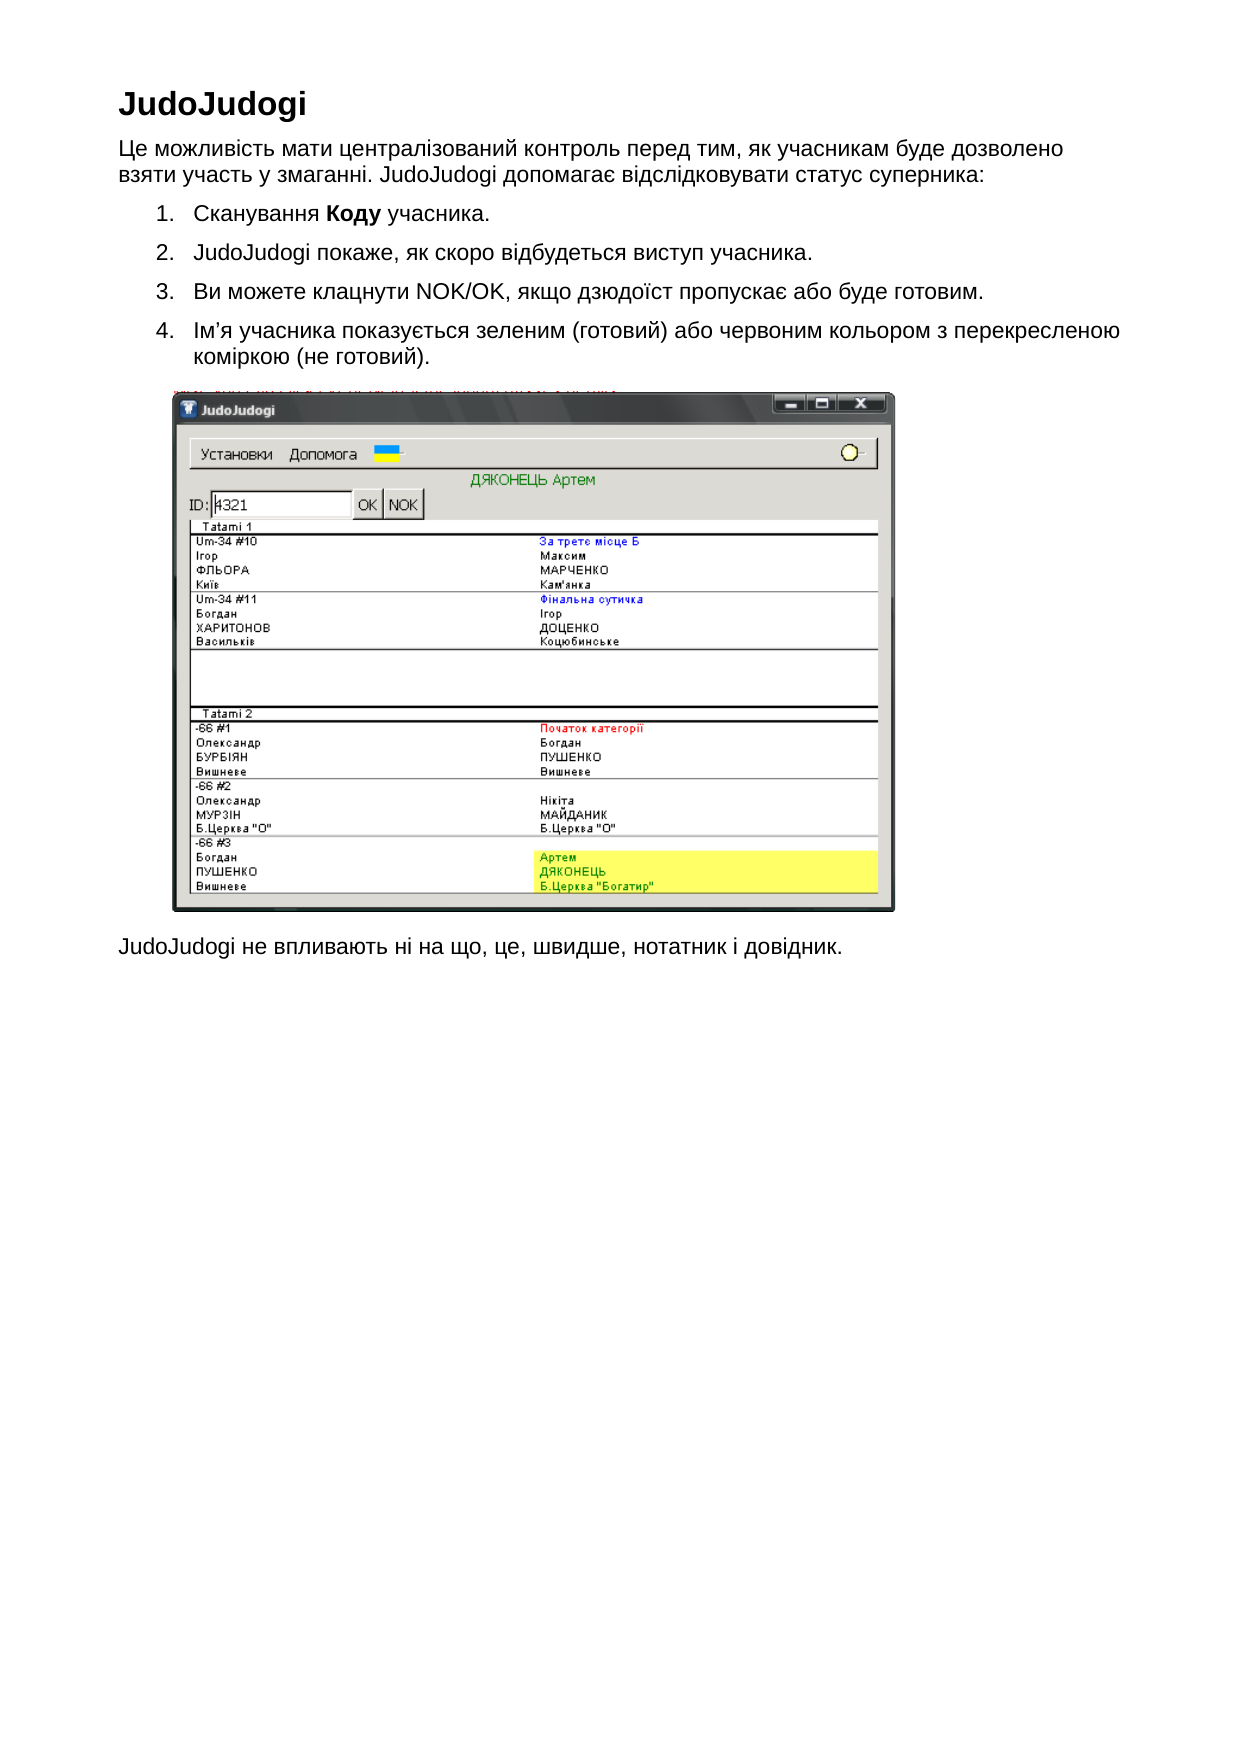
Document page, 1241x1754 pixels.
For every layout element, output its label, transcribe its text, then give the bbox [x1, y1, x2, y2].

list Ім’я учасника показується зеленим (готовий) або червоним кольором з перекресленою коміркою (не готовий). [156, 317, 1122, 369]
text JudoJudogi не впливають ні на що, це, швидше, нотатник і довідник. [118, 933, 1122, 959]
list JudoJudogi покаже, як скоро відбудеться виступ учасника. [156, 239, 1122, 266]
list Ви можете клацнути NOK/OK, якщо дзюдоїст пропускає або буде готовим. [156, 278, 1122, 304]
text Це можливість мати централізований контроль перед тим, як учасникам буде дозволено взяти участь у змаганні. JudoJudogi допомагає відслідковувати статус суперника: [118, 135, 1122, 188]
subtitle JudoJudogi [118, 84, 1122, 123]
list Сканування Коду учасника. [156, 200, 1122, 227]
picture [172, 391, 896, 912]
